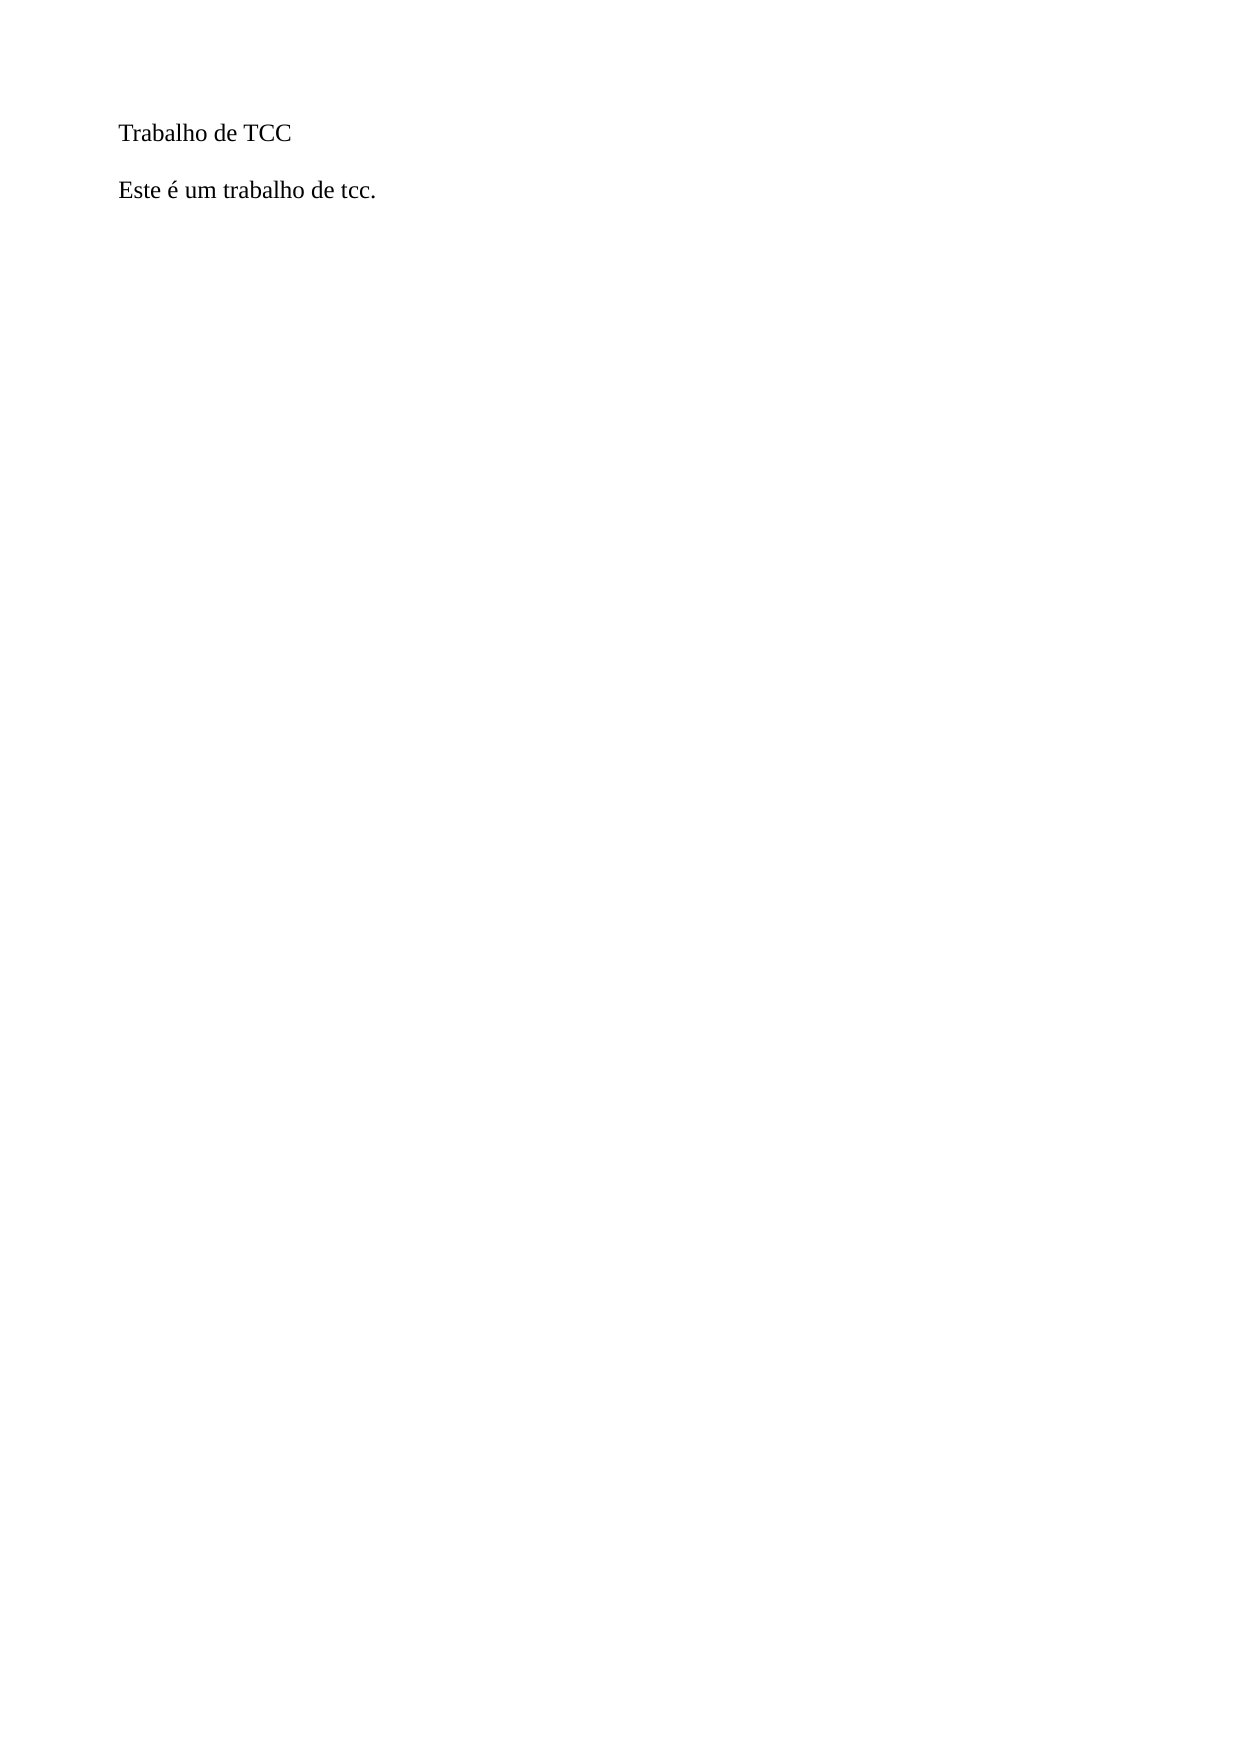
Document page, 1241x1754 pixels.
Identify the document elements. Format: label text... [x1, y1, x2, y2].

text Este é um trabalho de tcc. [118, 176, 1122, 204]
text Trabalho de TCC [118, 118, 1122, 147]
